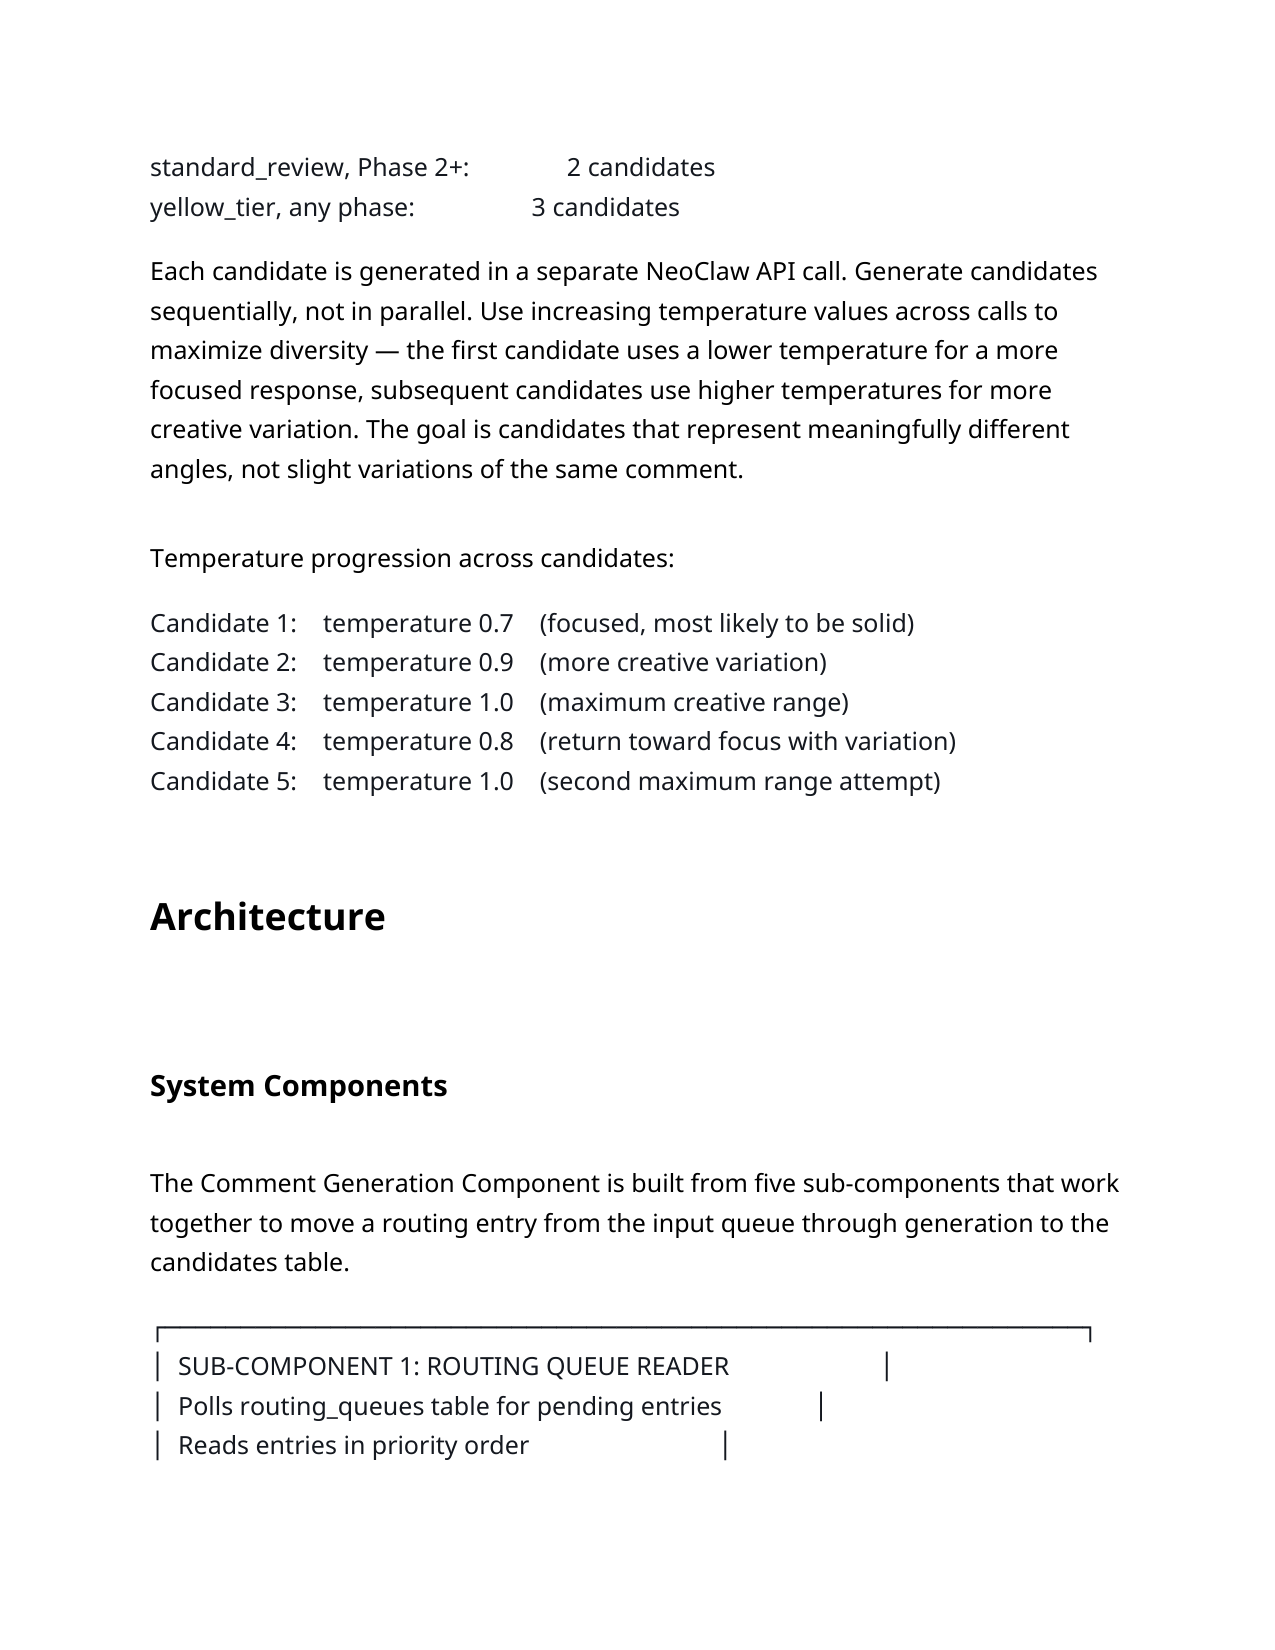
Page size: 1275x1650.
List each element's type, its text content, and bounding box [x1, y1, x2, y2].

text ┌─────────────────────────────────────────────────────────────┐ │ SUB-COMPONENT 1: ROUTING QUEUE READER │ │ Polls routing_queues table for pending entries │ │ Reads entries in priority order │ [150, 1309, 1125, 1462]
text The Comment Generation Component is built from five sub-components that work together to move a routing entry from the input queue through generation to the candidates table. [150, 1166, 1125, 1279]
text Candidate 1: temperature 0.7 (focused, most likely to be solid) Candidate 2: temperature 0.9 (more creative variation) Candidate 3: temperature 1.0 (maximum creative range) Candidate 4: temperature 0.8 (return toward focus with variation) Candidate 5: temperature 1.0 (second maximum range attempt) [150, 605, 1125, 797]
subtitle Architecture [150, 890, 1125, 941]
text Each candidate is generated in a separate NeoСlaw API call. Generate candidates sequentially, not in parallel. Use increasing temperature values across calls to maximize diversity — the first candidate uses a lower temperature for a more focused response, subsequent candidates use higher temperatures for more creative variation. The goal is candidates that represent meaningfully different angles, not slight variations of the same comment. [150, 254, 1125, 485]
subtitle System Components [150, 1066, 1125, 1105]
text Temperature progression across candidates: [150, 541, 1125, 575]
text standard_review, Phase 2+: 2 candidates yellow_tier, any phase: 3 candidates [150, 150, 1125, 223]
